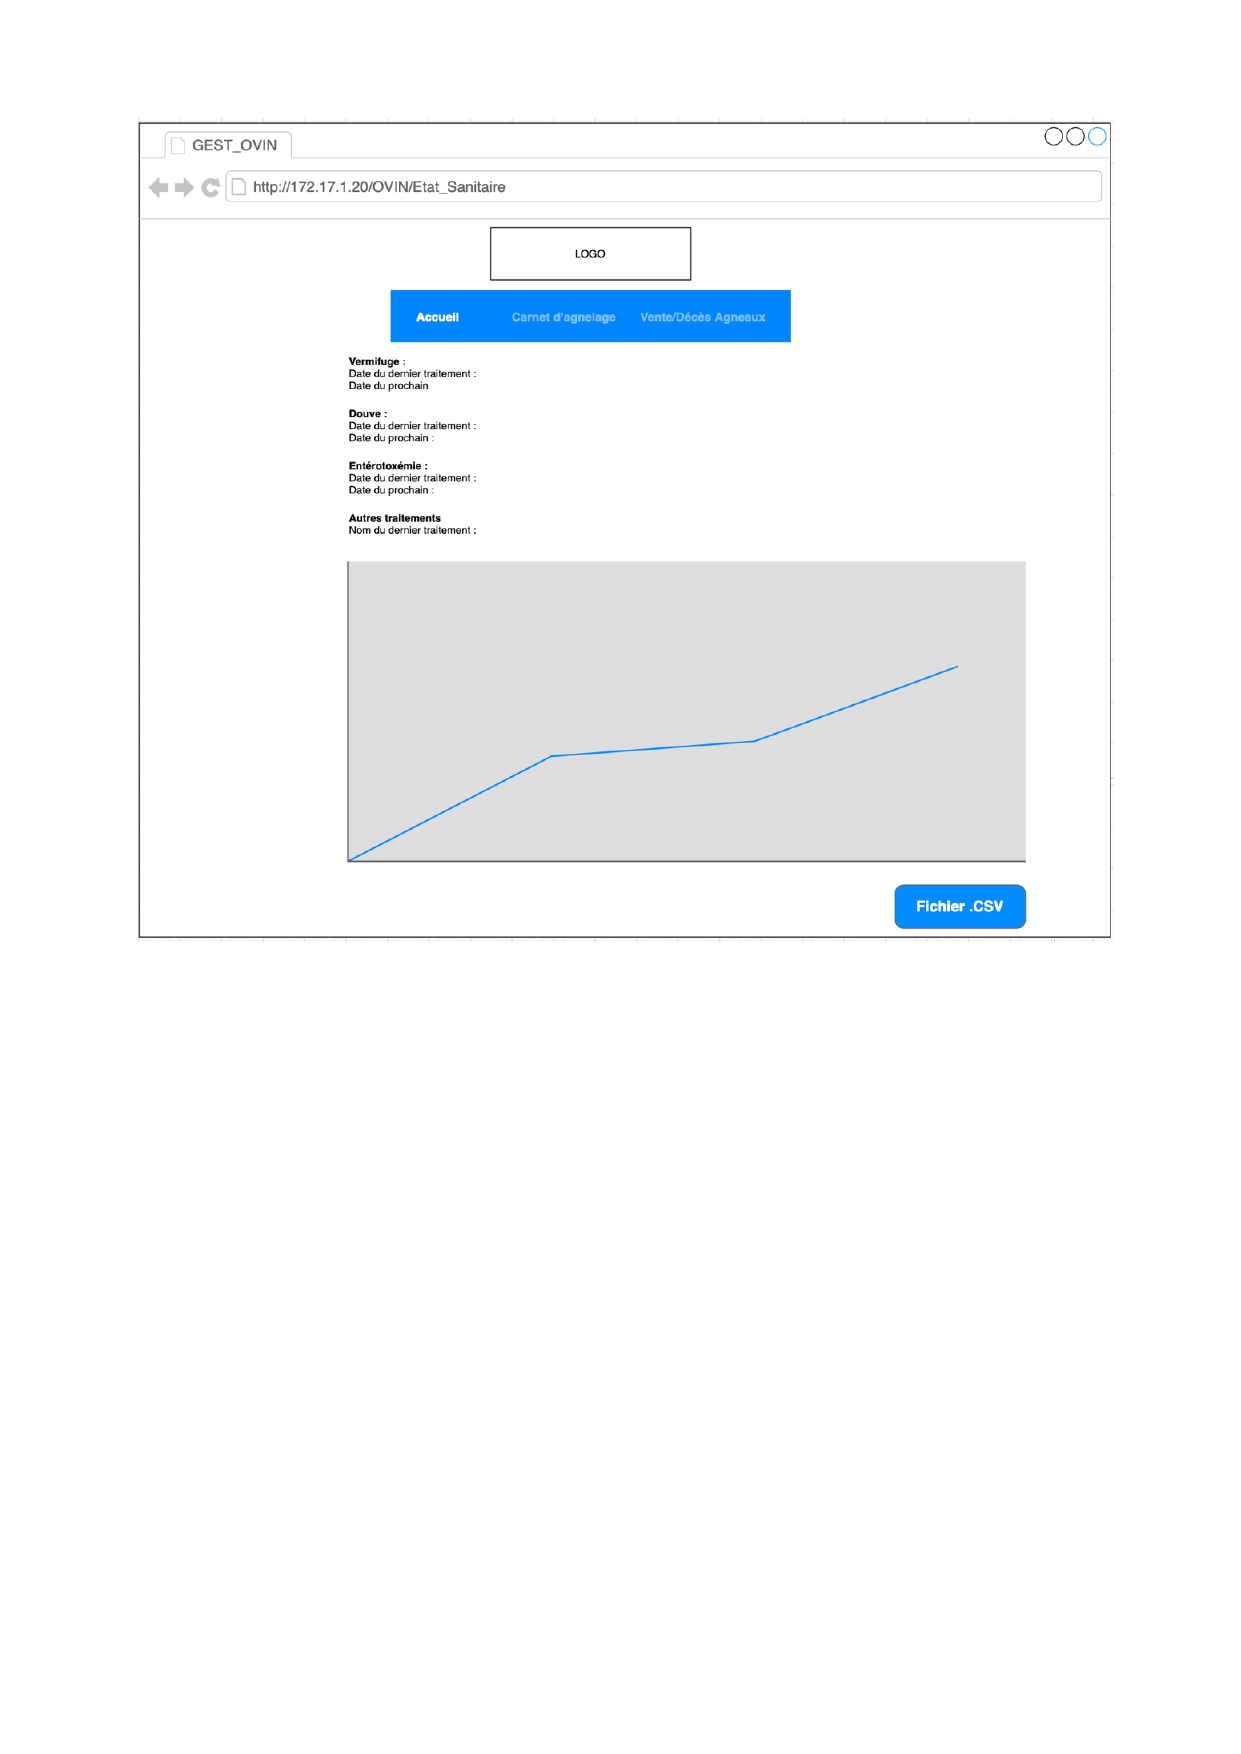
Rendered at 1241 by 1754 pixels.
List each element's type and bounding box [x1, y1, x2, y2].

picture [161, 118, 1115, 942]
